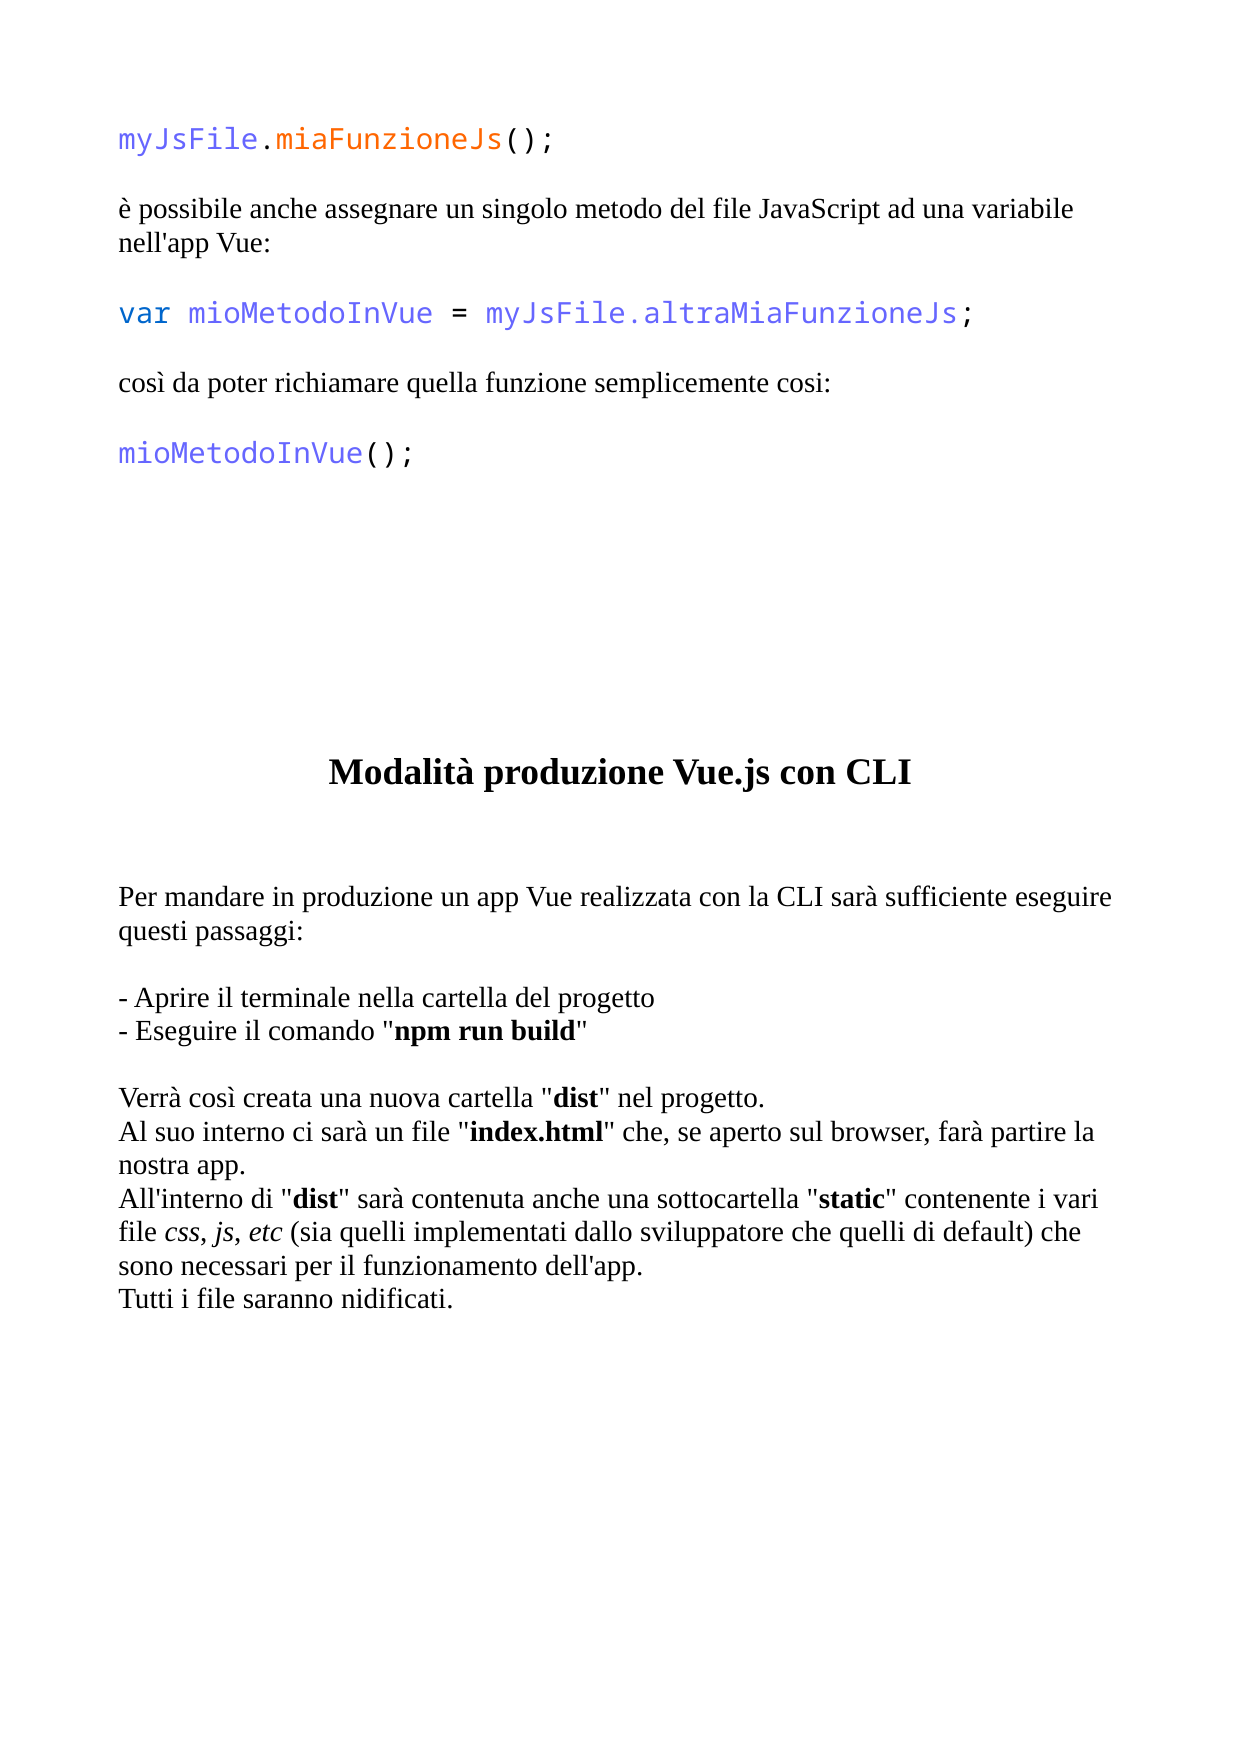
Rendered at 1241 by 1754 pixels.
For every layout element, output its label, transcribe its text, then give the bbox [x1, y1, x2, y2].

text All'interno di "dist" sarà contenuta anche una sottocartella "static" contenente i vari file css, js, etc (sia quelli implementati dallo sviluppatore che quelli di default) che sono necessari per il funzionamento dell'app. [118, 1181, 1122, 1282]
text Per mandare in produzione un app Vue realizzata con la CLI sarà sufficiente eseguire questi passaggi: [118, 879, 1122, 946]
text Verrà così creata una nuova cartella "dist" nel progetto. [118, 1080, 1122, 1114]
text Modalità produzione Vue.js con CLI [118, 750, 1122, 793]
text Al suo interno ci sarà un file "index.html" che, se aperto sul browser, farà partire la nostra app. [118, 1114, 1122, 1181]
text myJsFile.miaFunzioneJs(); [118, 118, 1122, 158]
text - Eseguire il comando "npm run build" [118, 1013, 1122, 1047]
text così da poter richiamare quella funzione semplicemente cosi: [118, 365, 1122, 399]
text - Aprire il terminale nella cartella del progetto [118, 980, 1122, 1013]
text mioMetodoInVue(); [118, 432, 1122, 472]
text Tutti i file saranno nidificati. [118, 1282, 1122, 1315]
text è possibile anche assegnare un singolo metodo del file JavaScript ad una variabile nell'app Vue: [118, 191, 1122, 258]
text var mioMetodoInVue = myJsFile.altraMiaFunzioneJs; [118, 292, 1122, 332]
